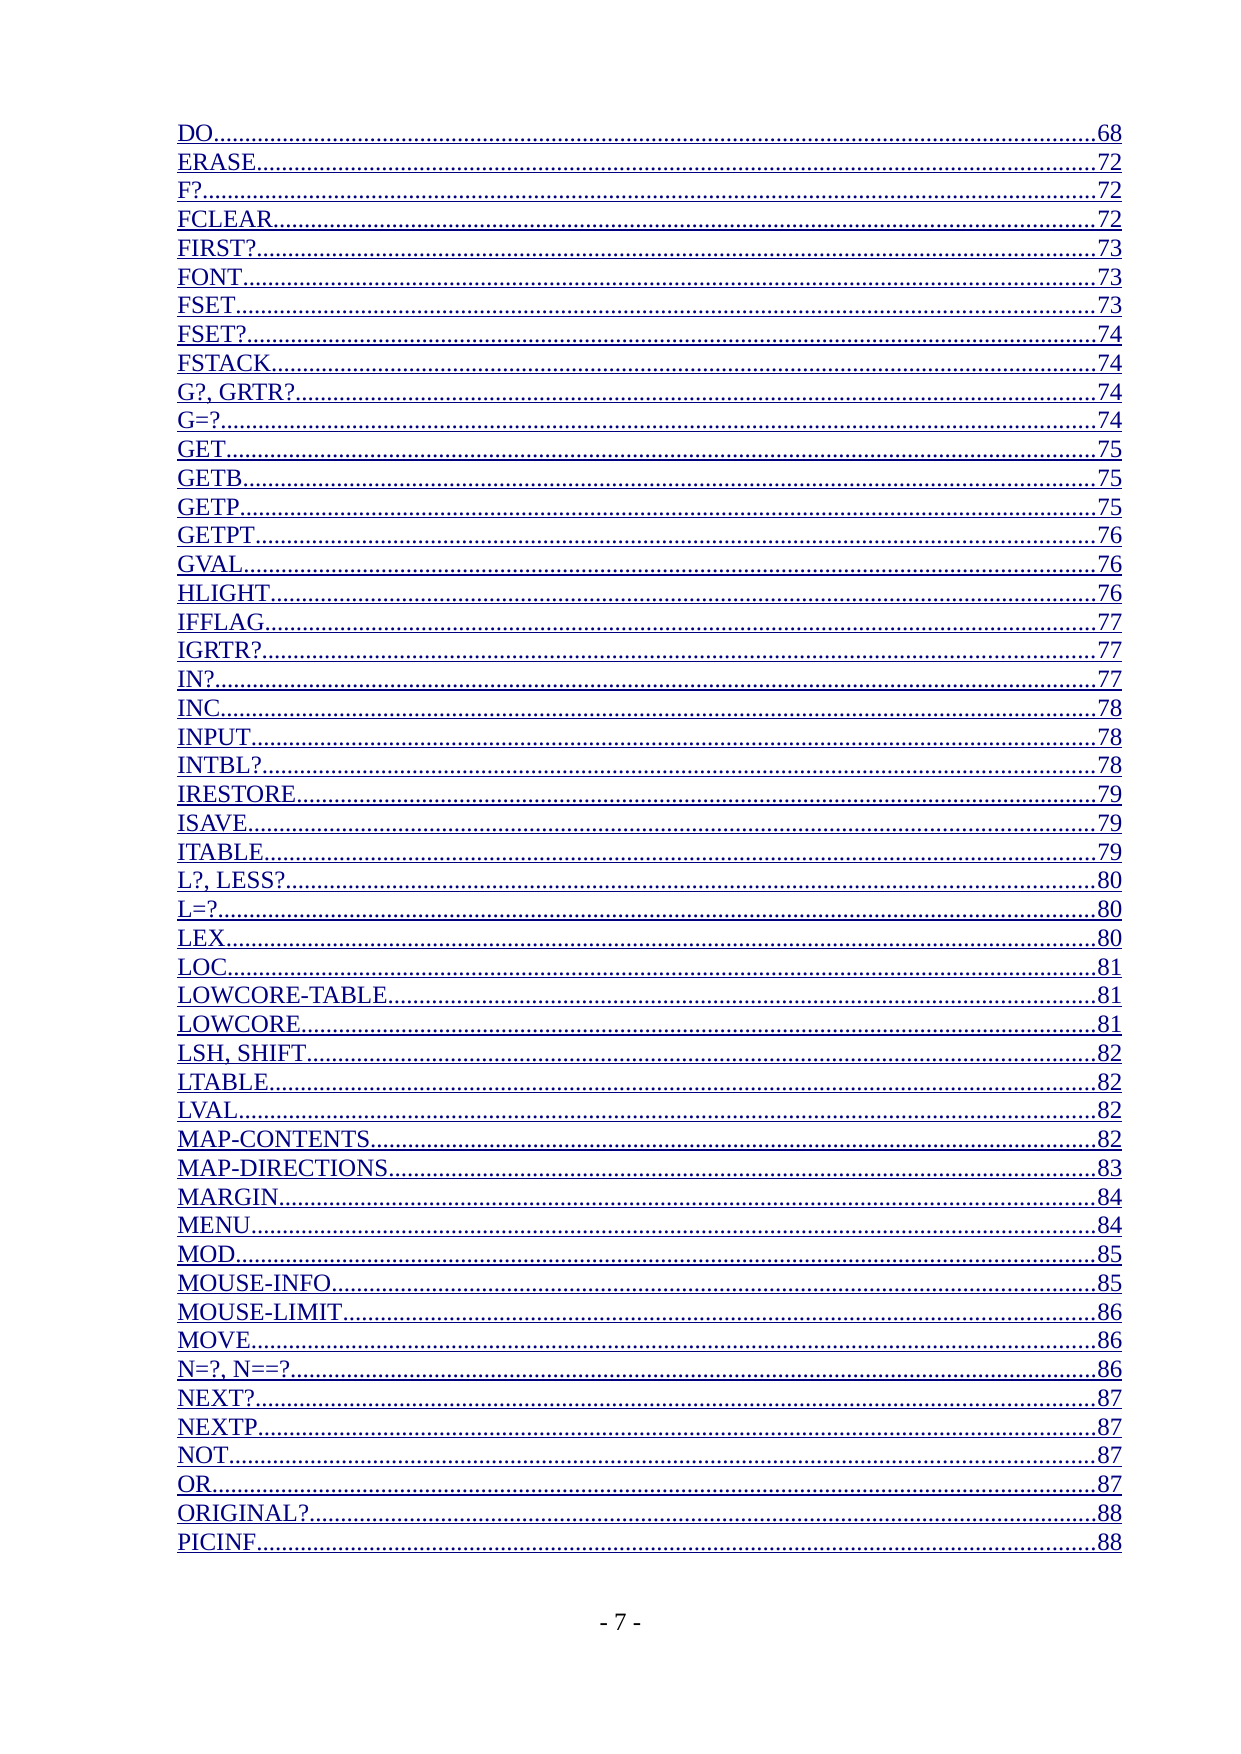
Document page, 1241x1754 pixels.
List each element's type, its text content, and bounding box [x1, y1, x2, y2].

text ERASE 72 [177, 147, 1122, 172]
text IN? 77 [177, 664, 1122, 689]
text GETP 75 [177, 492, 1122, 517]
text FSET? 74 [177, 319, 1122, 344]
text G?, GRTR? 74 [177, 377, 1122, 402]
text MOD 85 [177, 1239, 1122, 1264]
text MAP-DIRECTIONS 83 [177, 1153, 1122, 1178]
text IGRTR? 77 [177, 636, 1122, 661]
text L=? 80 [177, 894, 1122, 919]
text FSET 73 [177, 291, 1122, 316]
text LOWCORE 81 [177, 1009, 1122, 1034]
text FSTACK 74 [177, 348, 1122, 373]
text INTBL? 78 [177, 751, 1122, 776]
text MOUSE-INFO 85 [177, 1268, 1122, 1293]
text GETB 75 [177, 463, 1122, 488]
text LOC 81 [177, 952, 1122, 977]
text NEXTP 87 [177, 1412, 1122, 1437]
text GETPT 76 [177, 521, 1122, 546]
text NOT 87 [177, 1441, 1122, 1466]
text GVAL 76 [177, 549, 1122, 574]
text PICINF 88 [177, 1527, 1122, 1552]
text LVAL 82 [177, 1096, 1122, 1121]
text LTABLE 82 [177, 1067, 1122, 1092]
text INPUT 78 [177, 722, 1122, 747]
text FONT 73 [177, 262, 1122, 287]
text MOVE 86 [177, 1326, 1122, 1351]
text ITABLE 79 [177, 837, 1122, 862]
text HLIGHT 76 [177, 578, 1122, 603]
text MENU 84 [177, 1211, 1122, 1236]
text OR 87 [177, 1469, 1122, 1494]
text INC 78 [177, 693, 1122, 718]
text L?, LESS? 80 [177, 866, 1122, 891]
text LOWCORE-TABLE 81 [177, 981, 1122, 1006]
text LSH, SHIFT 82 [177, 1038, 1122, 1063]
text FIRST? 73 [177, 233, 1122, 258]
text F? 72 [177, 176, 1122, 201]
text FCLEAR 72 [177, 204, 1122, 229]
text MARGIN 84 [177, 1182, 1122, 1207]
text NEXT? 87 [177, 1383, 1122, 1408]
text G=? 74 [177, 406, 1122, 431]
text MAP-CONTENTS 82 [177, 1124, 1122, 1149]
text N=?, N==? 86 [177, 1354, 1122, 1379]
text IRESTORE 79 [177, 779, 1122, 804]
text IFFLAG 77 [177, 607, 1122, 632]
text ISAVE 79 [177, 808, 1122, 833]
text ORIGINAL? 88 [177, 1498, 1122, 1523]
text LEX 80 [177, 923, 1122, 948]
text MOUSE-LIMIT 86 [177, 1297, 1122, 1322]
text DO 68 [177, 118, 1122, 143]
text GET 75 [177, 434, 1122, 459]
